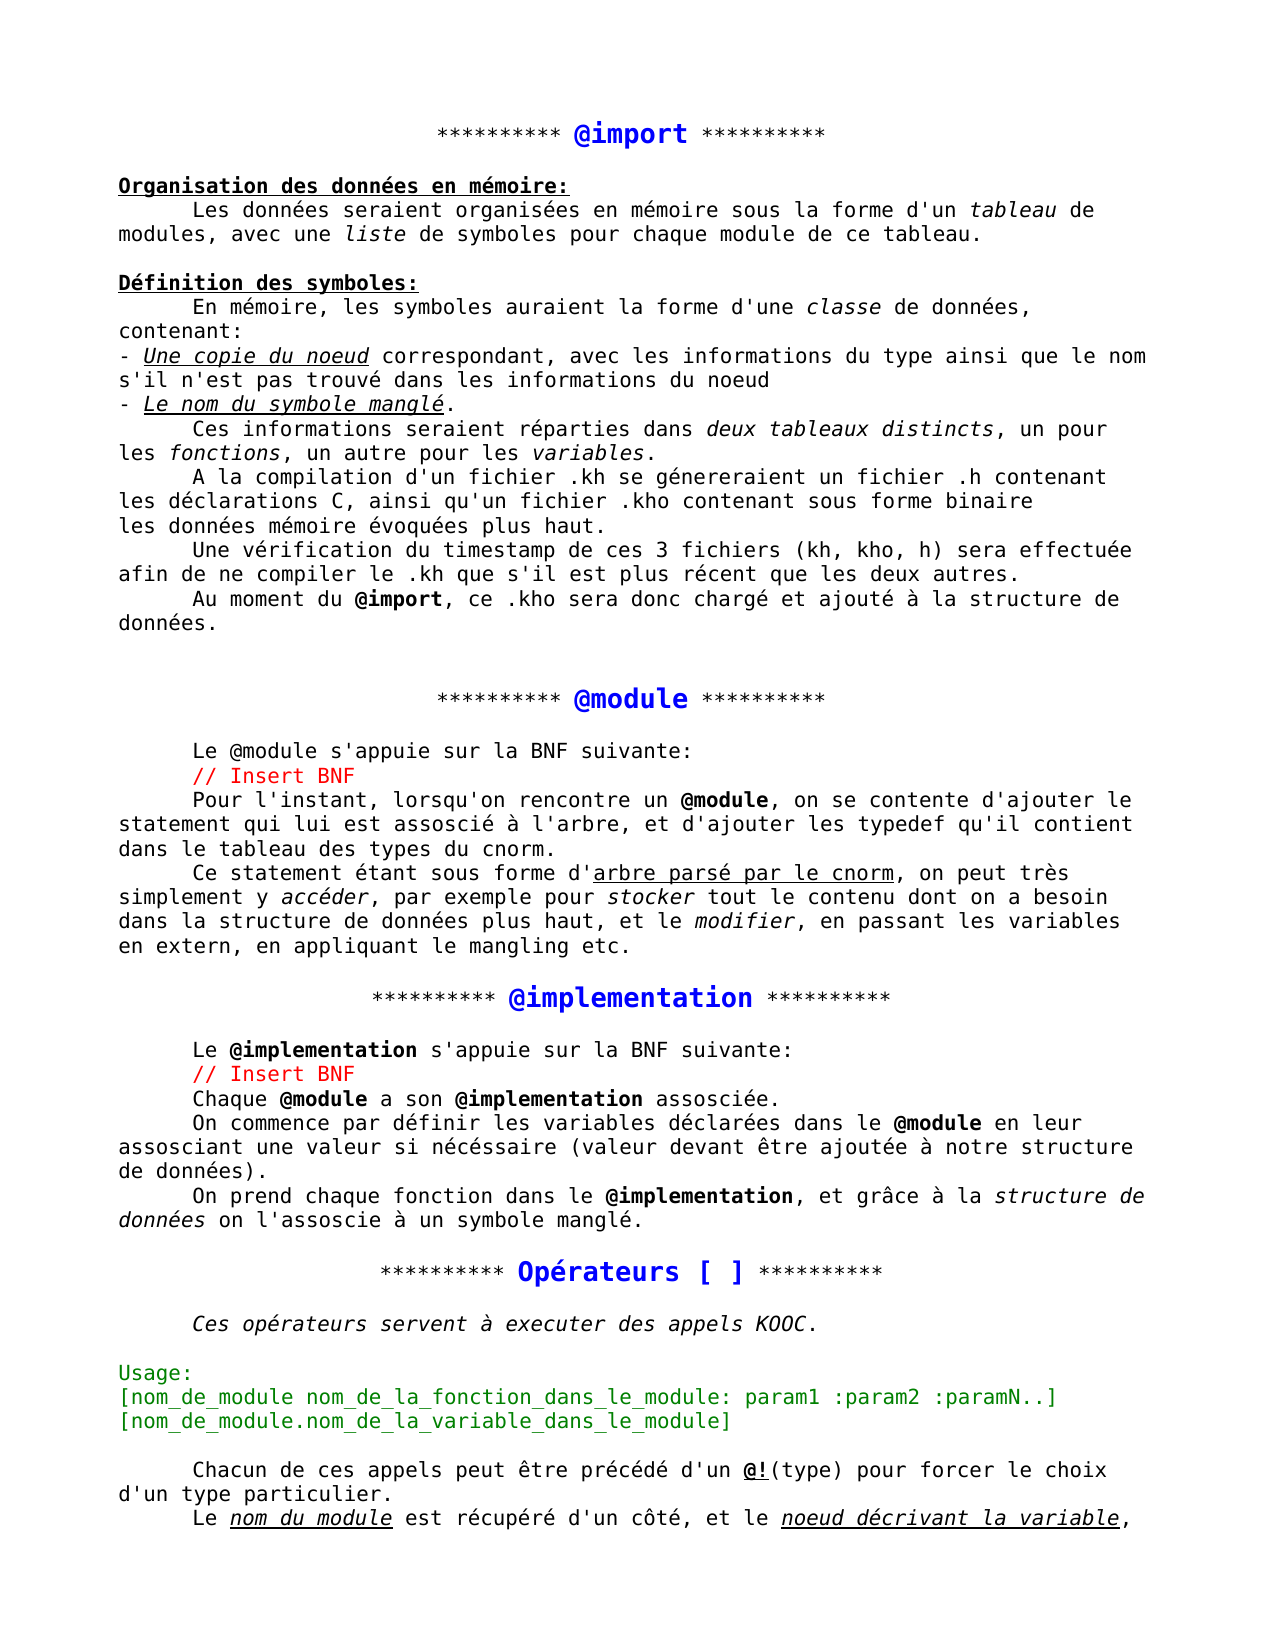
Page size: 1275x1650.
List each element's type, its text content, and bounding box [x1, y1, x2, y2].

text Ces informations seraient réparties dans deux tableaux distincts, un pour les fonctions, un autre pour les variables. [118, 417, 1157, 465]
text Le @implementation s'appuie sur la BNF suivante: [118, 1038, 1157, 1062]
text - Le nom du symbole manglé. [118, 392, 1157, 417]
text Pour l'instant, lorsqu'on rencontre un @module, on se contente d'ajouter le statement qui lui est assoscié à l'arbre, et d'ajouter les typedef qu'il contient dans le tableau des types du cnorm. [118, 788, 1157, 861]
text // Insert BNF [118, 1062, 1157, 1087]
text Le nom du module est récupéré d'un côté, et le noeud décrivant la variable, [118, 1506, 1157, 1531]
text On commence par définir les variables déclarées dans le @module en leur [118, 1111, 1157, 1135]
text ********** @implementation ********** [118, 982, 1157, 1014]
text Définition des symboles: [118, 271, 1157, 295]
text d'un type particulier. [118, 1482, 1157, 1506]
text ********** @module ********** [118, 684, 1157, 715]
text Les données seraient organisées en mémoire sous la forme d'un tableau de modules, avec une liste de symboles pour chaque module de ce tableau. [118, 198, 1157, 247]
text Une vérification du timestamp de ces 3 fichiers (kh, kho, h) sera effectuée afin de ne compiler le .kh que s'il est plus récent que les deux autres. [118, 538, 1157, 587]
text On prend chaque fonction dans le @implementation, et grâce à la structure de données on l'assoscie à un symbole manglé. [118, 1184, 1157, 1232]
text // Insert BNF [118, 764, 1157, 788]
text [nom_de_module.nom_de_la_variable_dans_le_module] [118, 1409, 1157, 1434]
text ********** Opérateurs [ ] ********** [118, 1256, 1157, 1288]
text Ces opérateurs servent à executer des appels KOOC. [118, 1312, 1157, 1337]
text [nom_de_module nom_de_la_fonction_dans_le_module: param1 :param2 :paramN..] [118, 1385, 1157, 1409]
text Usage: [118, 1361, 1157, 1385]
text - Une copie du noeud correspondant, avec les informations du type ainsi que le nom s'il n'est pas trouvé dans les informations du noeud [118, 344, 1157, 392]
text ********** @import ********** [118, 118, 1157, 150]
text Chaque @module a son @implementation assosciée. [118, 1087, 1157, 1111]
text Au moment du @import, ce .kho sera donc chargé et ajouté à la structure de données. [118, 587, 1157, 635]
text Le @module s'appuie sur la BNF suivante: [118, 739, 1157, 764]
text Organisation des données en mémoire: [118, 174, 1157, 198]
text En mémoire, les symboles auraient la forme d'une classe de données, contenant: [118, 295, 1157, 344]
text les données mémoire évoquées plus haut. [118, 514, 1157, 538]
text A la compilation d'un fichier .kh se génereraient un fichier .h contenant les déclarations C, ainsi qu'un fichier .kho contenant sous forme binaire [118, 465, 1157, 514]
text Ce statement étant sous forme d'arbre parsé par le cnorm, on peut très simplement y accéder, par exemple pour stocker tout le contenu dont on a besoin dans la structure de données plus haut, et le modifier, en passant les variables en extern, en appliquant le mangling etc. [118, 861, 1157, 958]
text Chacun de ces appels peut être précédé d'un @!(type) pour forcer le choix [118, 1434, 1157, 1482]
text assosciant une valeur si nécéssaire (valeur devant être ajoutée à notre structure de données). [118, 1135, 1157, 1184]
